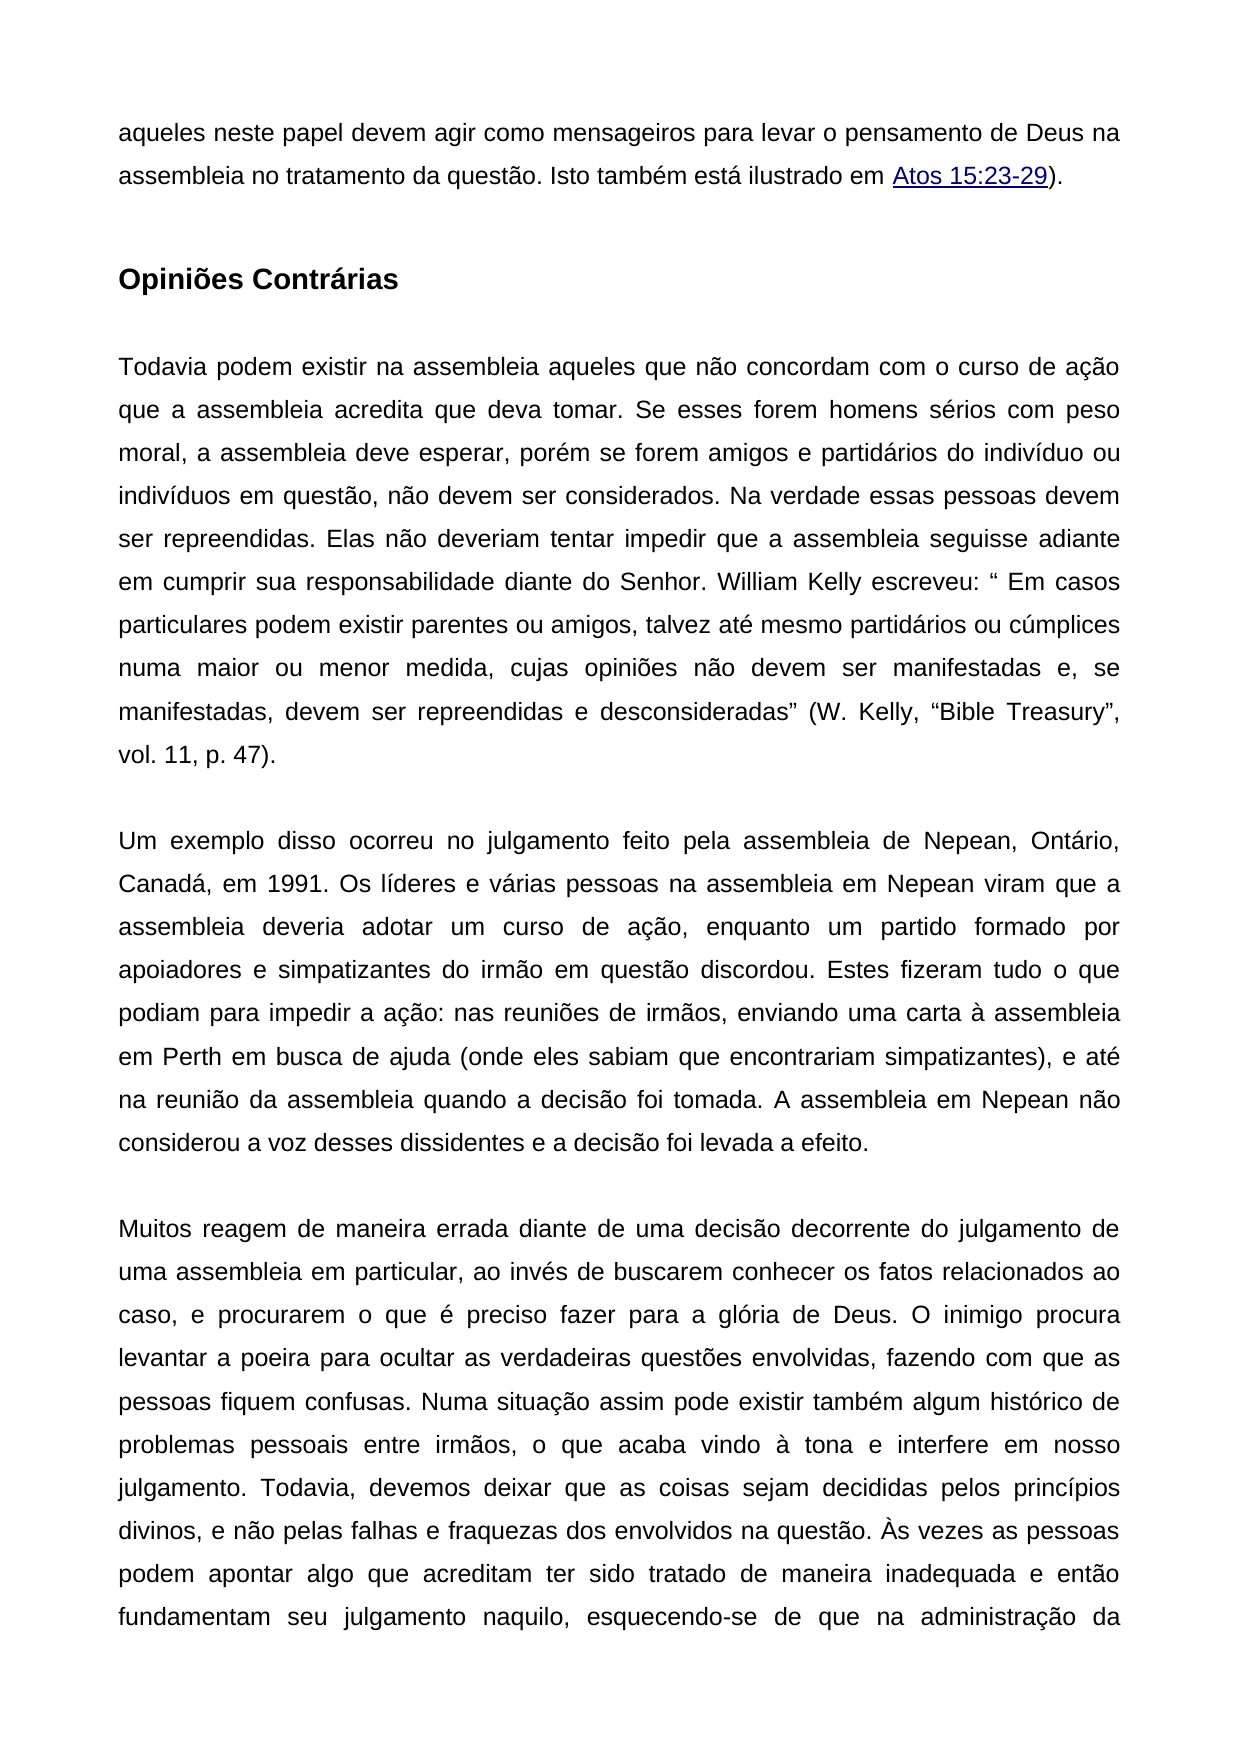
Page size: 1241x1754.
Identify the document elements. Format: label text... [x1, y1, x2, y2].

text aqueles neste papel devem agir como mensageiros para levar o pensamento de Deus na assembleia no tratamento da questão. Isto também está ilustrado em Atos 15:23-29). [118, 118, 1122, 190]
text Muitos reagem de maneira errada diante de uma decisão decorrente do julgamento de uma assembleia em particular, ao invés de buscarem conhecer os fatos relacionados ao caso, e procurarem o que é preciso fazer para a glória de Deus. O inimigo procura levantar a poeira para ocultar as verdadeiras questões envolvidas, fazendo com que as pessoas fiquem confusas. Numa situação assim pode existir também algum histórico de problemas pessoais entre irmãos, o que acaba vindo à tona e interfere em nosso julgamento. Todavia, devemos deixar que as coisas sejam decididas pelos princípios divinos, e não pelas falhas e fraquezas dos envolvidos na questão. Às vezes as pessoas podem apontar algo que acreditam ter sido tratado de maneira inadequada e então fundamentam seu julgamento naquilo, esquecendo-se de que na administração da [118, 1214, 1122, 1631]
text Todavia podem existir na assembleia aqueles que não concordam com o curso de ação que a assembleia acredita que deva tomar. Se esses forem homens sérios com peso moral, a assembleia deve esperar, porém se forem amigos e partidários do indivíduo ou indivíduos em questão, não devem ser considerados. Na verdade essas pessoas devem ser repreendidas. Elas não deveriam tentar impedir que a assembleia seguisse adiante em cumprir sua responsabilidade diante do Senhor. William Kelly escreveu: “ Em casos particulares podem existir parentes ou amigos, talvez até mesmo partidários ou cúmplices numa maior ou menor medida, cujas opiniões não devem ser manifestadas e, se manifestadas, devem ser repreendidas e desconsideradas” (W. Kelly, “Bible Treasury”, vol. 11, p. 47). [118, 351, 1122, 768]
text Um exemplo disso ocorreu no julgamento feito pela assembleia de Nepean, Ontário, Canadá, em 1991. Os líderes e várias pessoas na assembleia em Nepean viram que a assembleia deveria adotar um curso de ação, enquanto um partido formado por apoiadores e simpatizantes do irmão em questão discordou. Estes fizeram tudo o que podiam para impedir a ação: nas reuniões de irmãos, enviando uma carta à assembleia em Perth em busca de ajuda (onde eles sabiam que encontrariam simpatizantes), e até na reunião da assembleia quando a decisão foi tomada. A assembleia em Nepean não considerou a voz desses dissidentes e a decisão foi levada a efeito. [118, 826, 1122, 1156]
subtitle Opiniões Contrárias [118, 262, 1122, 296]
